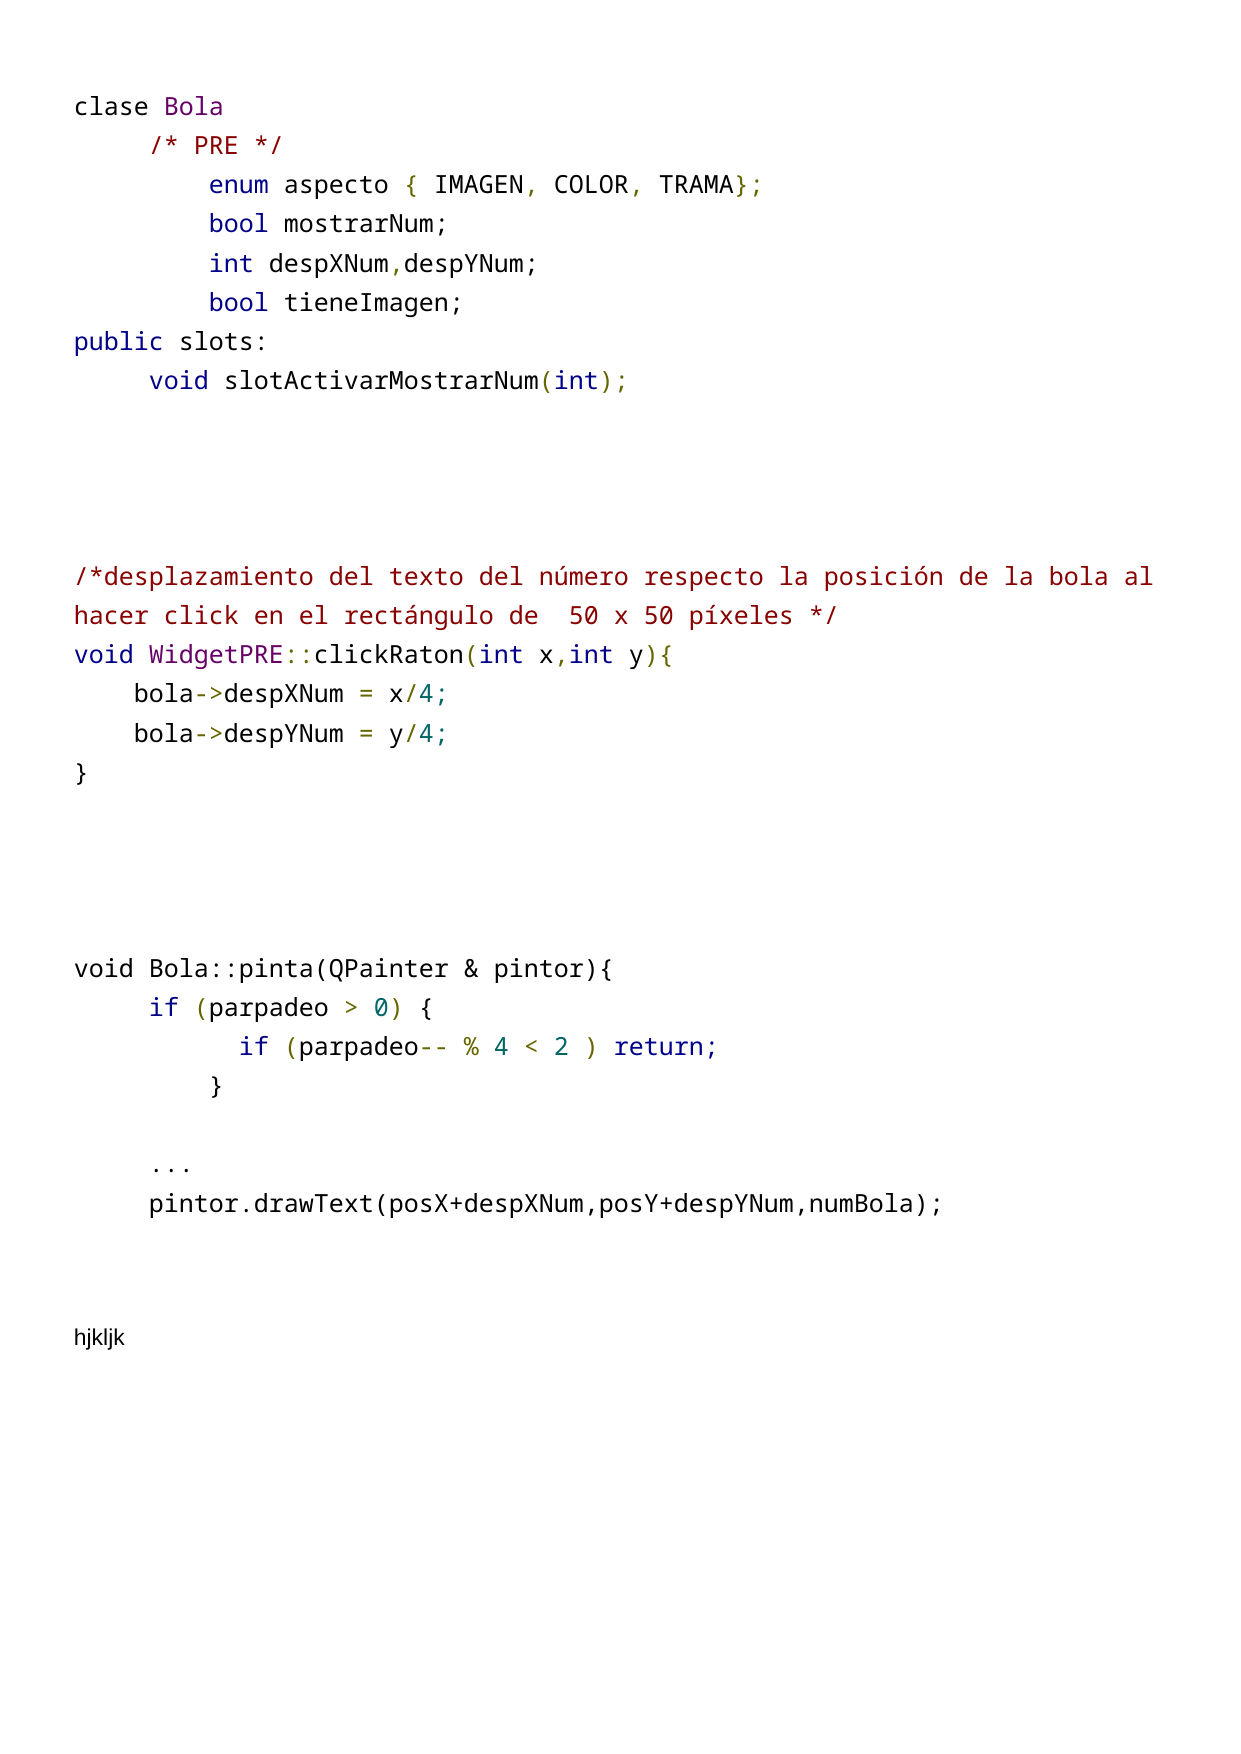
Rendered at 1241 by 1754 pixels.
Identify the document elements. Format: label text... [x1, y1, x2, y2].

text void slotActivarMostrarNum(int); [74, 363, 1166, 397]
text clase Bola [74, 88, 1166, 123]
text } [74, 754, 1166, 788]
text bool tieneImagen; [149, 284, 1166, 318]
text } [149, 1068, 1166, 1102]
text ... [149, 1146, 1166, 1180]
text if (parpadeo > 0) { [149, 989, 1166, 1023]
text pintor.drawText(posX+despXNum,posY+despYNum,numBola); [149, 1185, 1166, 1219]
text bola->despYNum = y/4; [74, 715, 1166, 749]
text int despXNum,despYNum; [149, 245, 1166, 279]
text bool mostrarNum; [149, 206, 1166, 240]
text /* PRE */ [149, 128, 1166, 162]
text if (parpadeo-- % 4 < 2 ) return; [149, 1028, 1166, 1063]
text enum aspecto { IMAGEN, COLOR, TRAMA}; [149, 167, 1166, 201]
text bola->despXNum = x/4; [74, 676, 1166, 710]
text void Bola::pinta(QPainter & pintor){ [74, 950, 1166, 984]
text public slots: [74, 323, 1166, 358]
text hjkljk [74, 1324, 1166, 1350]
text /*desplazamiento del texto del número respecto la posición de la bola al hacer click en el rectángulo de 50 x 50 píxeles */ [74, 558, 1166, 632]
text void WidgetPRE::clickRaton(int x,int y){ [74, 637, 1166, 671]
